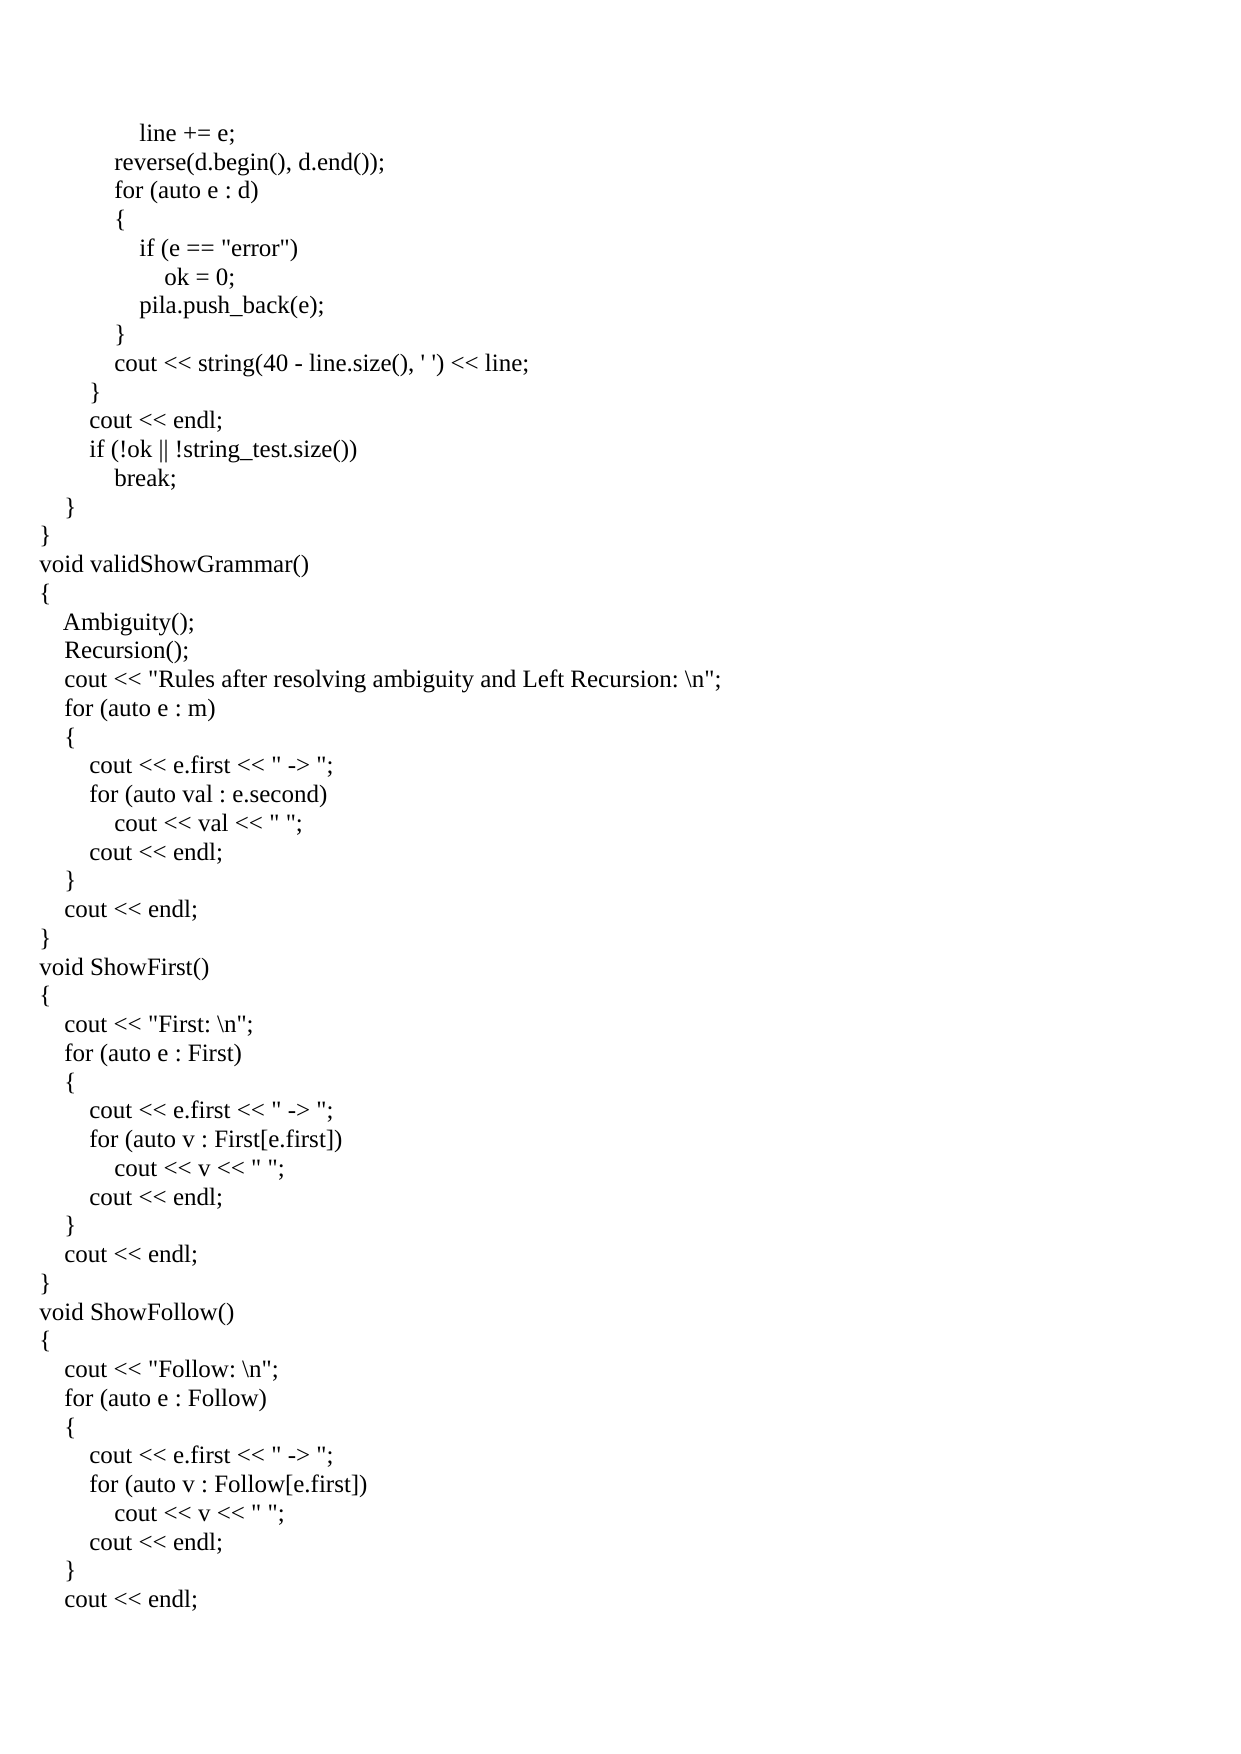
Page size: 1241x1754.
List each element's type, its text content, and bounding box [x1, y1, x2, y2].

text } [39, 1211, 1184, 1239]
text for (auto e : m) [39, 693, 1184, 722]
text { [39, 981, 1184, 1009]
text void ShowFollow() [39, 1297, 1184, 1326]
text { [39, 204, 1184, 233]
text cout << "Follow: \n"; [39, 1354, 1184, 1383]
text Recursion(); [39, 636, 1184, 664]
text for (auto v : Follow[e.first]) [39, 1469, 1184, 1498]
text cout << endl; [39, 894, 1184, 923]
text { [39, 1326, 1184, 1354]
text { [39, 722, 1184, 751]
text void ShowFirst() [39, 952, 1184, 981]
text } [39, 319, 1184, 348]
text } [39, 866, 1184, 894]
text cout << e.first << " -> "; [39, 751, 1184, 779]
text for (auto v : First[e.first]) [39, 1124, 1184, 1153]
text cout << "First: \n"; [39, 1009, 1184, 1038]
text break; [39, 463, 1184, 492]
text cout << e.first << " -> "; [39, 1096, 1184, 1124]
text for (auto e : d) [39, 176, 1184, 204]
text if (e == "error") [39, 233, 1184, 262]
text { [39, 578, 1184, 607]
text cout << endl; [39, 1182, 1184, 1211]
text cout << v << " "; [39, 1153, 1184, 1182]
text cout << endl; [39, 837, 1184, 866]
text cout << val << " "; [39, 808, 1184, 837]
text } [39, 521, 1184, 549]
text } [39, 492, 1184, 521]
text } [39, 377, 1184, 406]
text line += e; [39, 118, 1184, 147]
text if (!ok || !string_test.size()) [39, 434, 1184, 463]
text cout << endl; [39, 1584, 1184, 1613]
text } [39, 923, 1184, 952]
text { [39, 1412, 1184, 1441]
text cout << endl; [39, 1239, 1184, 1268]
text cout << "Rules after resolving ambiguity and Left Recursion: \n"; [39, 664, 1184, 693]
text ok = 0; [39, 262, 1184, 291]
text } [39, 1268, 1184, 1297]
text { [39, 1067, 1184, 1096]
text for (auto e : First) [39, 1038, 1184, 1067]
text cout << e.first << " -> "; [39, 1441, 1184, 1469]
text cout << v << " "; [39, 1498, 1184, 1527]
text for (auto e : Follow) [39, 1383, 1184, 1412]
text } [39, 1556, 1184, 1584]
text cout << string(40 - line.size(), ' ') << line; [39, 348, 1184, 377]
text for (auto val : e.second) [39, 779, 1184, 808]
text pila.push_back(e); [39, 291, 1184, 319]
text Ambiguity(); [39, 607, 1184, 636]
text cout << endl; [39, 1527, 1184, 1556]
text reverse(d.begin(), d.end()); [39, 147, 1184, 176]
text void validShowGrammar() [39, 549, 1184, 578]
text cout << endl; [39, 406, 1184, 434]
